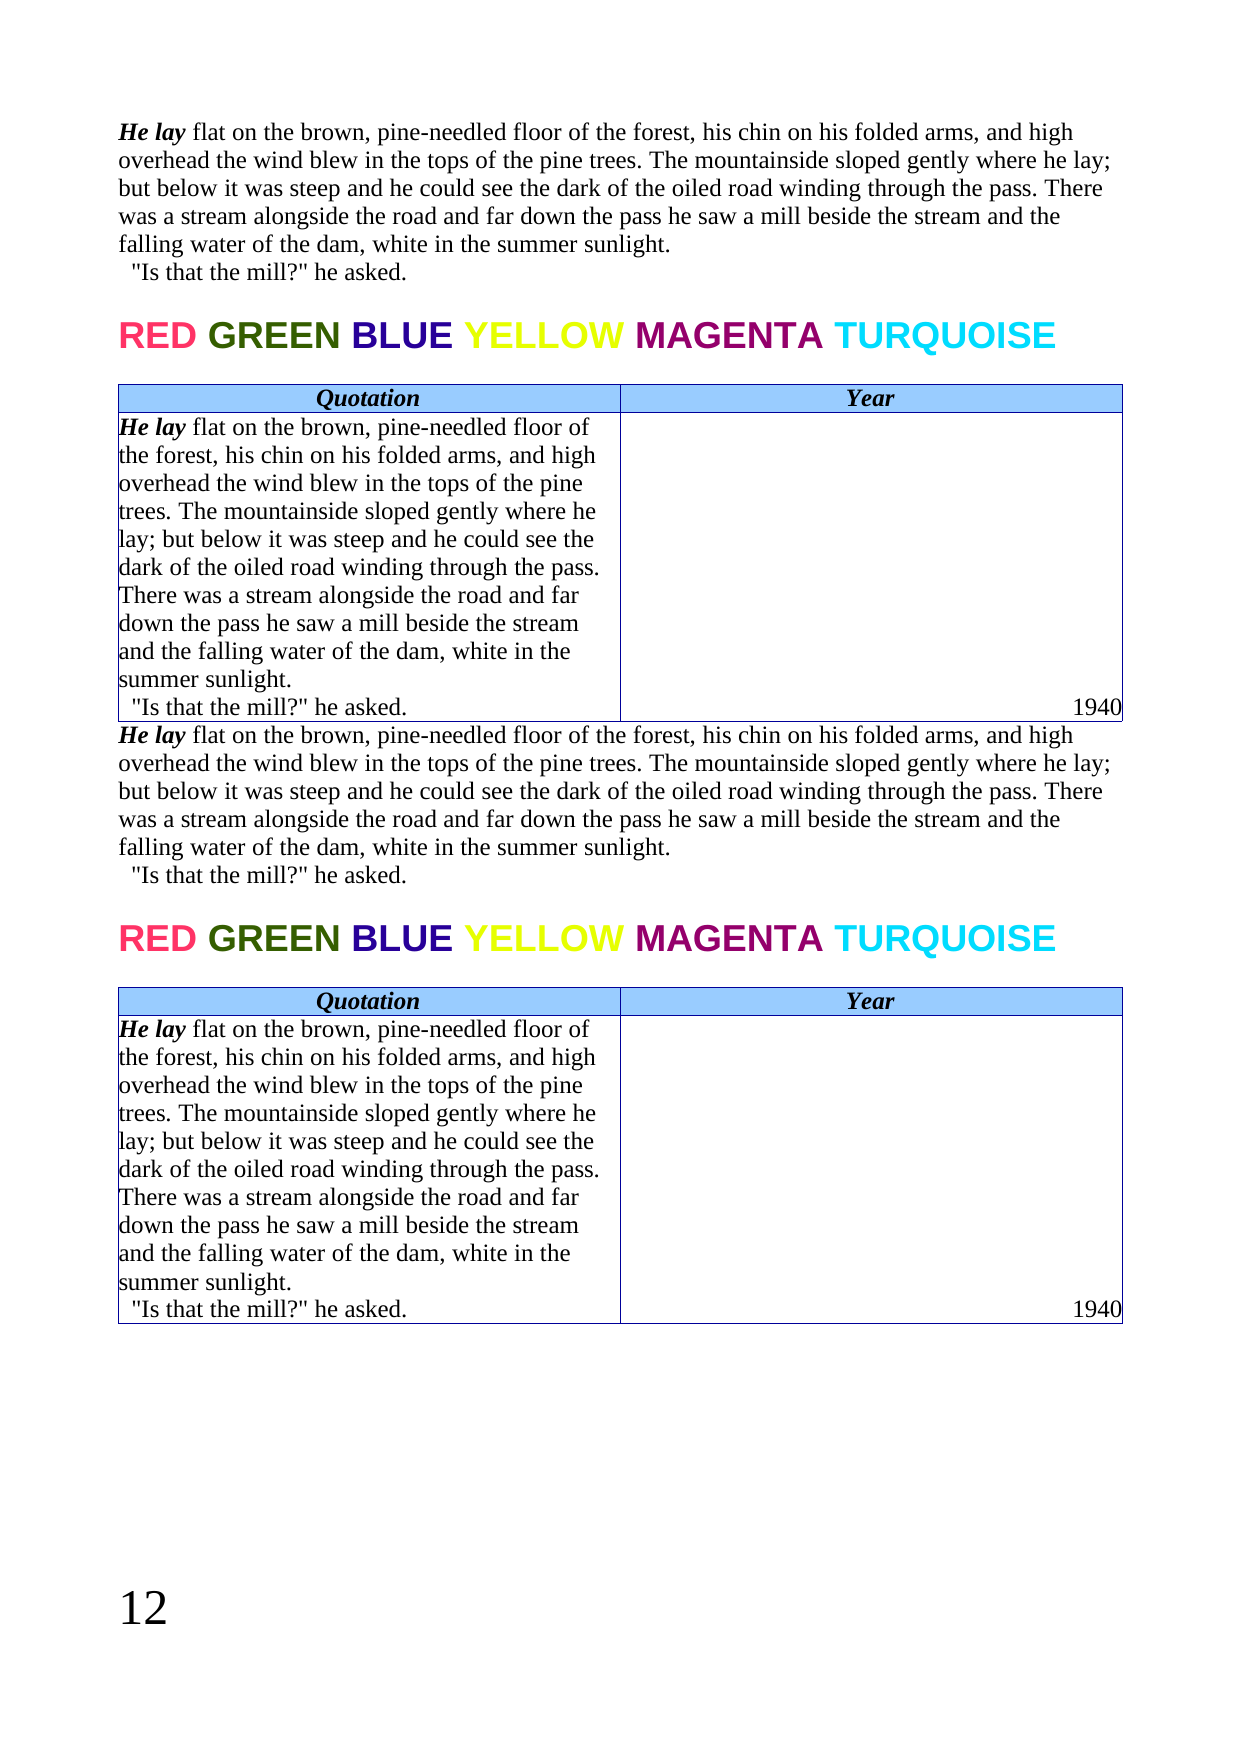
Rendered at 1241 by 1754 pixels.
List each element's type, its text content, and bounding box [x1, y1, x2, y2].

table_header Quotation [119, 385, 620, 412]
table_header Year [621, 988, 1122, 1015]
text RED GREEN BLUE YELLOW MAGENTA TURQUOISE [118, 917, 1122, 959]
table_header Year [621, 385, 1122, 412]
text He lay flat on the brown, pine-needled floor of the forest, his chin on his folded arms, and high overhead the wind blew in the tops of the pine trees. The mountainside sloped gently where he lay; but below it was steep and he could see the dark of the oiled road winding through the pass. There was a stream alongside the road and far down the pass he saw a mill beside the stream and the falling water of the dam, white in the summer sunlight. "Is that the mill?" he asked. [118, 118, 1122, 286]
table_cell He lay flat on the brown, pine-needled floor of the forest, his chin on his folded arms, and high overhead the wind blew in the tops of the pine trees. The mountainside sloped gently where he lay; but below it was steep and he could see the dark of the oiled road winding through the pass. There was a stream alongside the road and far down the pass he saw a mill beside the stream and the falling water of the dam, white in the summer sunlight. "Is that the mill?" he asked. [119, 1016, 620, 1323]
table_header Quotation [119, 988, 620, 1015]
table_cell He lay flat on the brown, pine-needled floor of the forest, his chin on his folded arms, and high overhead the wind blew in the tops of the pine trees. The mountainside sloped gently where he lay; but below it was steep and he could see the dark of the oiled road winding through the pass. There was a stream alongside the road and far down the pass he saw a mill beside the stream and the falling water of the dam, white in the summer sunlight. "Is that the mill?" he asked. [119, 413, 620, 721]
table_cell 1940 [621, 413, 1122, 721]
text RED GREEN BLUE YELLOW MAGENTA TURQUOISE [118, 314, 1122, 356]
text He lay flat on the brown, pine-needled floor of the forest, his chin on his folded arms, and high overhead the wind blew in the tops of the pine trees. The mountainside sloped gently where he lay; but below it was steep and he could see the dark of the oiled road winding through the pass. There was a stream alongside the road and far down the pass he saw a mill beside the stream and the falling water of the dam, white in the summer sunlight. "Is that the mill?" he asked. [118, 722, 1122, 889]
table_cell 1940 [621, 1016, 1122, 1323]
